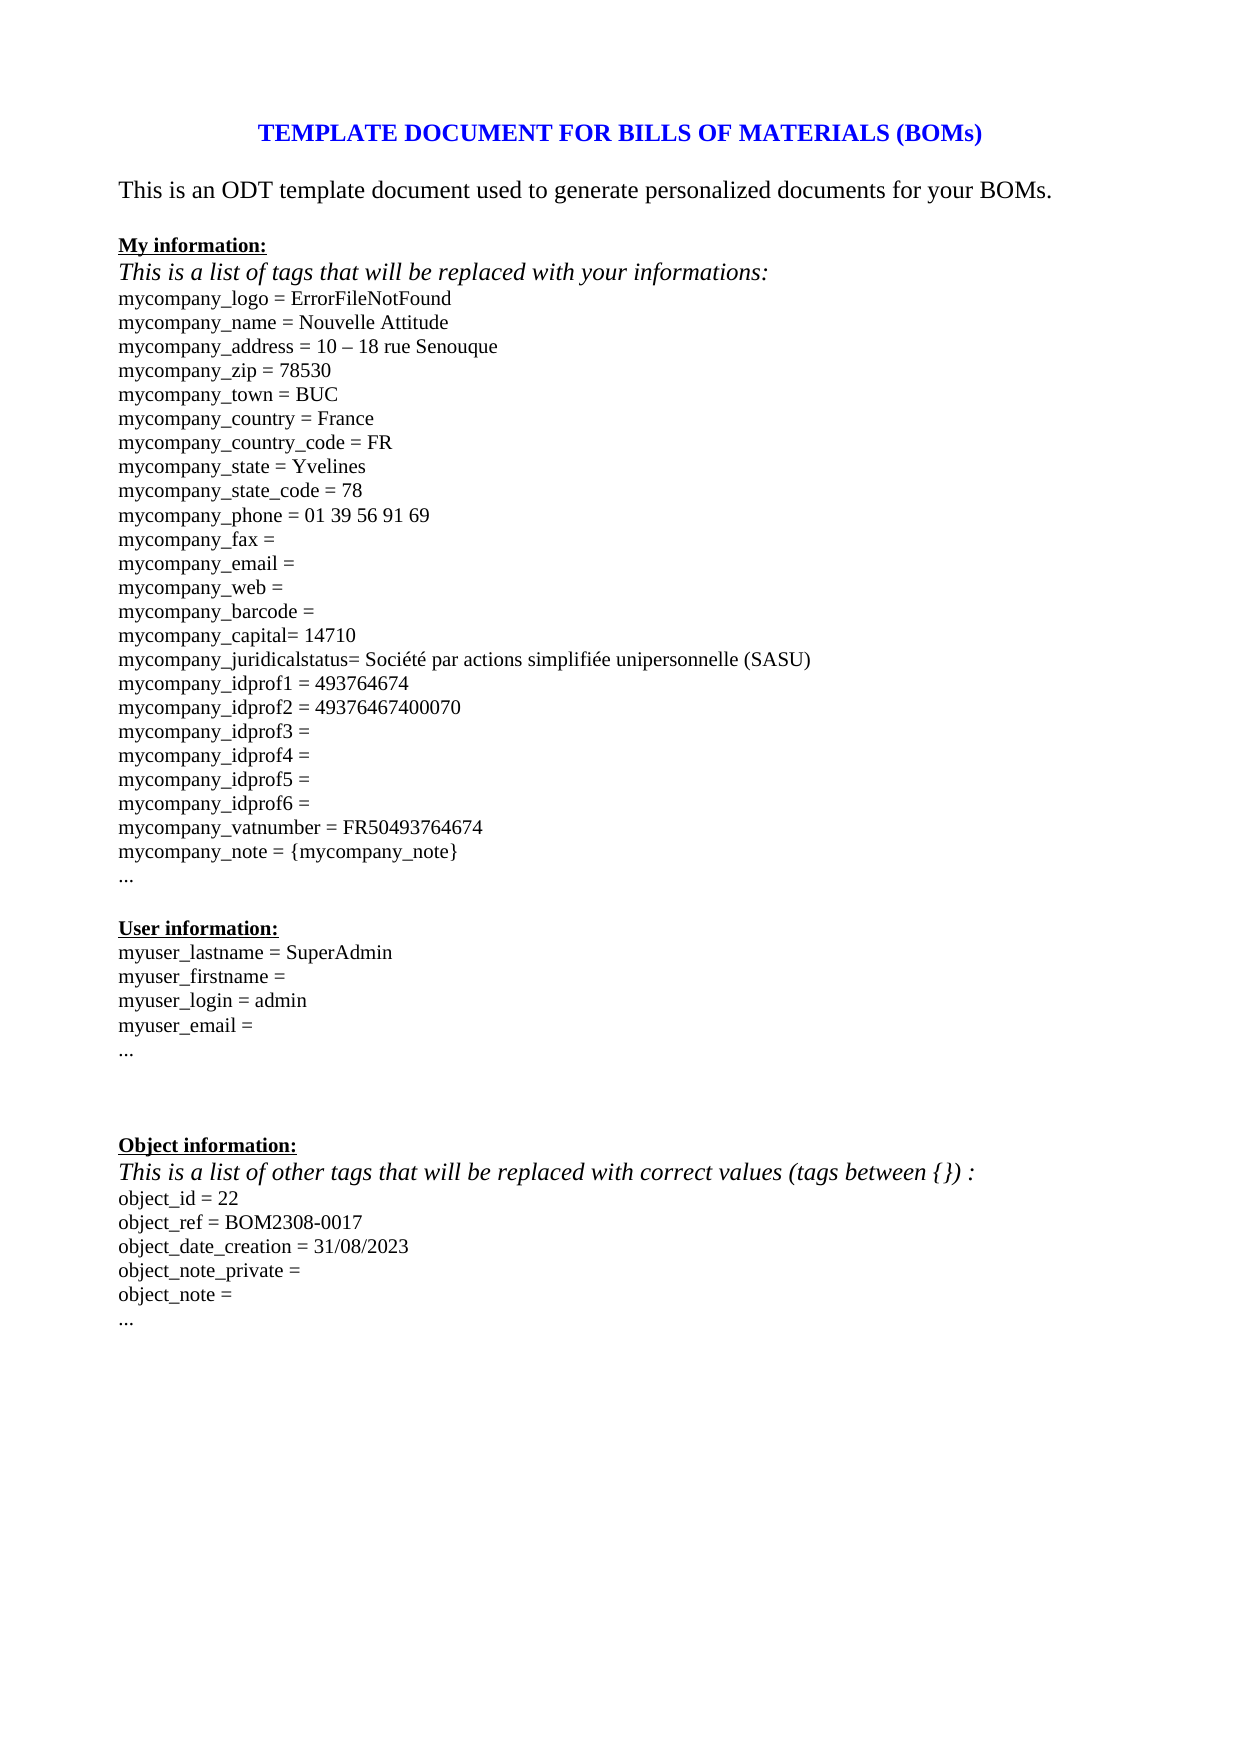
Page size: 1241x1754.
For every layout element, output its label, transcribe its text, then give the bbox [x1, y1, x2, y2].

text ... [118, 1306, 1122, 1330]
text object_note = [118, 1282, 1122, 1306]
text My information: [118, 233, 1122, 257]
text mycompany_idprof2 = 49376467400070 [118, 695, 1122, 719]
text User information: [118, 916, 1122, 940]
text mycompany_idprof3 = [118, 719, 1122, 743]
text ... [118, 1037, 1122, 1061]
text mycompany_state_code = 78 [118, 478, 1122, 502]
text mycompany_web = [118, 575, 1122, 599]
text object_id = 22 [118, 1186, 1122, 1210]
text myuser_lastname = SuperAdmin [118, 940, 1122, 964]
text mycompany_phone = 01 39 56 91 69 [118, 502, 1122, 527]
text This is a list of tags that will be replaced with your informations: [118, 257, 1122, 286]
text mycompany_idprof5 = [118, 767, 1122, 791]
text mycompany_name = Nouvelle Attitude [118, 310, 1122, 334]
text ... [118, 863, 1122, 887]
text This is an ODT template document used to generate personalized documents for your BOMs. [118, 176, 1122, 204]
text mycompany_idprof4 = [118, 743, 1122, 767]
text mycompany_fax = [118, 527, 1122, 551]
text myuser_firstname = [118, 964, 1122, 988]
text TEMPLATE DOCUMENT FOR BILLS OF MATERIALS (BOMs) [118, 118, 1122, 147]
text object_date_creation = 31/08/2023 [118, 1234, 1122, 1258]
text mycompany_logo = ErrorFileNotFound [118, 286, 1122, 310]
text mycompany_zip = 78530 [118, 358, 1122, 382]
text mycompany_idprof6 = [118, 791, 1122, 815]
text object_ref = BOM2308-0017 [118, 1210, 1122, 1234]
text Object information: [118, 1133, 1122, 1157]
text mycompany_note = {mycompany_note} [118, 839, 1122, 863]
text object_note_private = [118, 1258, 1122, 1282]
text mycompany_town = BUC [118, 382, 1122, 406]
text mycompany_address = 10 – 18 rue Senouque [118, 334, 1122, 358]
text mycompany_capital= 14710 [118, 623, 1122, 647]
text mycompany_barcode = [118, 599, 1122, 623]
text myuser_login = admin [118, 988, 1122, 1012]
text This is a list of other tags that will be replaced with correct values (tags between {}) : [118, 1157, 1122, 1186]
text myuser_email = [118, 1012, 1122, 1037]
text mycompany_country_code = FR [118, 430, 1122, 454]
text mycompany_idprof1 = 493764674 [118, 671, 1122, 695]
text mycompany_state = Yvelines [118, 454, 1122, 478]
text mycompany_country = France [118, 406, 1122, 430]
text mycompany_email = [118, 551, 1122, 575]
text mycompany_juridicalstatus= Société par actions simplifiée unipersonnelle (SASU) [118, 647, 1122, 671]
text mycompany_vatnumber = FR50493764674 [118, 815, 1122, 839]
